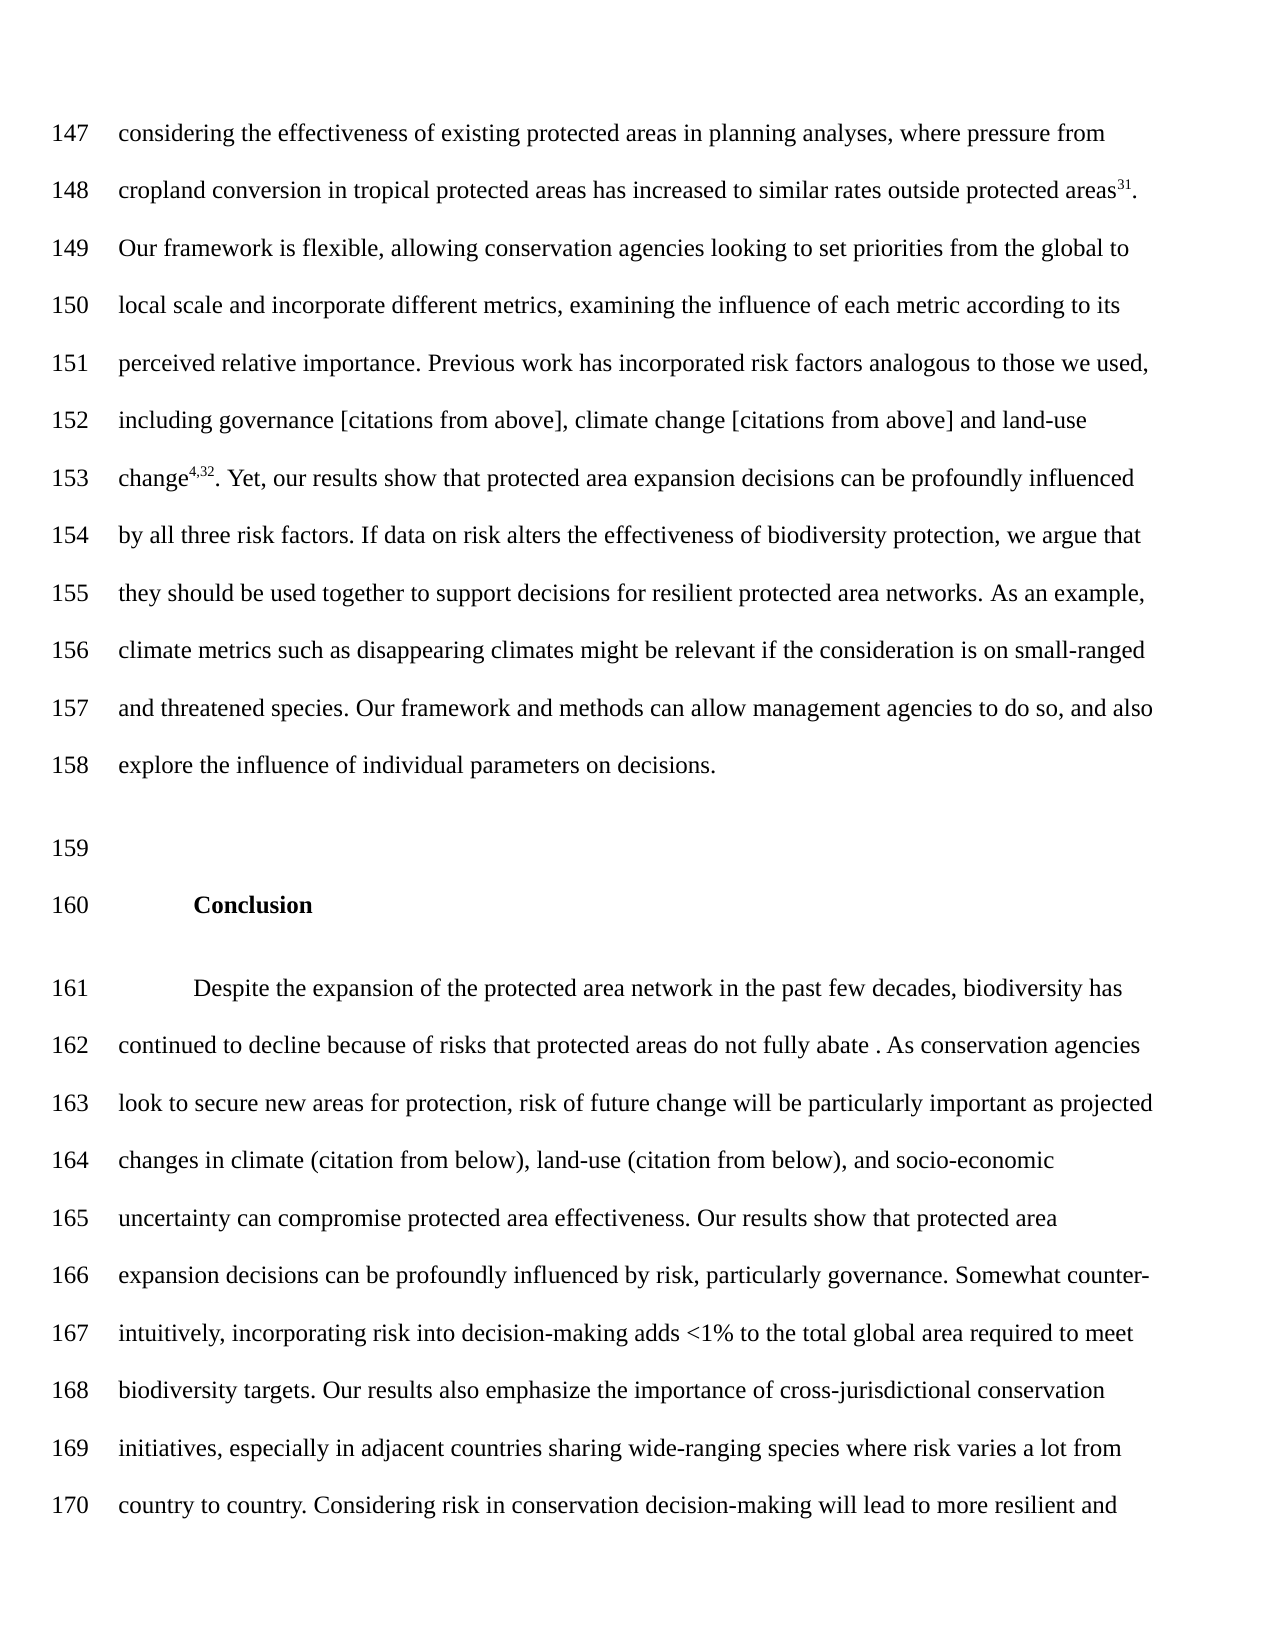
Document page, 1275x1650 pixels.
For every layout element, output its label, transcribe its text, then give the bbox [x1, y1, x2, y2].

text Despite the expansion of the protected area network in the past few decades, biodiversity has continued to decline because of risks that protected areas do not fully abate . As conservation agencies look to secure new areas for protection, risk of future change will be particularly important as projected changes in climate (citation from below), land-use (citation from below), and socio-economic uncertainty can compromise protected area effectiveness. Our results show that protected area expansion decisions can be profoundly influenced by risk, particularly governance. Somewhat counter-intuitively, incorporating risk into decision-making adds <1% to the total global area required to meet biodiversity targets. Our results also emphasize the importance of cross-jurisdictional conservation initiatives, especially in adjacent countries sharing wide-ranging species where risk varies a lot from country to country. Considering risk in conservation decision-making will lead to more resilient and [118, 973, 1157, 1519]
text Our framework is flexible, allowing conservation agencies looking to set priorities from the global to local scale and incorporate different metrics, examining the influence of each metric according to its perceived relative importance. Previous work has incorporated risk factors analogous to those we used, including governance [citations from above], climate change [citations from above] and land-use change4,32. Yet, our results show that protected area expansion decisions can be profoundly influenced by all three risk factors. If data on risk alters the effectiveness of biodiversity protection, we argue that they should be used together to support decisions for resilient protected area networks. As an example, climate metrics such as disappearing climates might be relevant if the consideration is on small-ranged and threatened species. Our framework and methods can allow management agencies to do so, and also explore the influence of individual parameters on decisions. [118, 233, 1157, 779]
text Conclusion [118, 891, 1157, 919]
text considering the effectiveness of existing protected areas in planning analyses, where pressure from cropland conversion in tropical protected areas has increased to similar rates outside protected areas31. [118, 118, 1157, 204]
